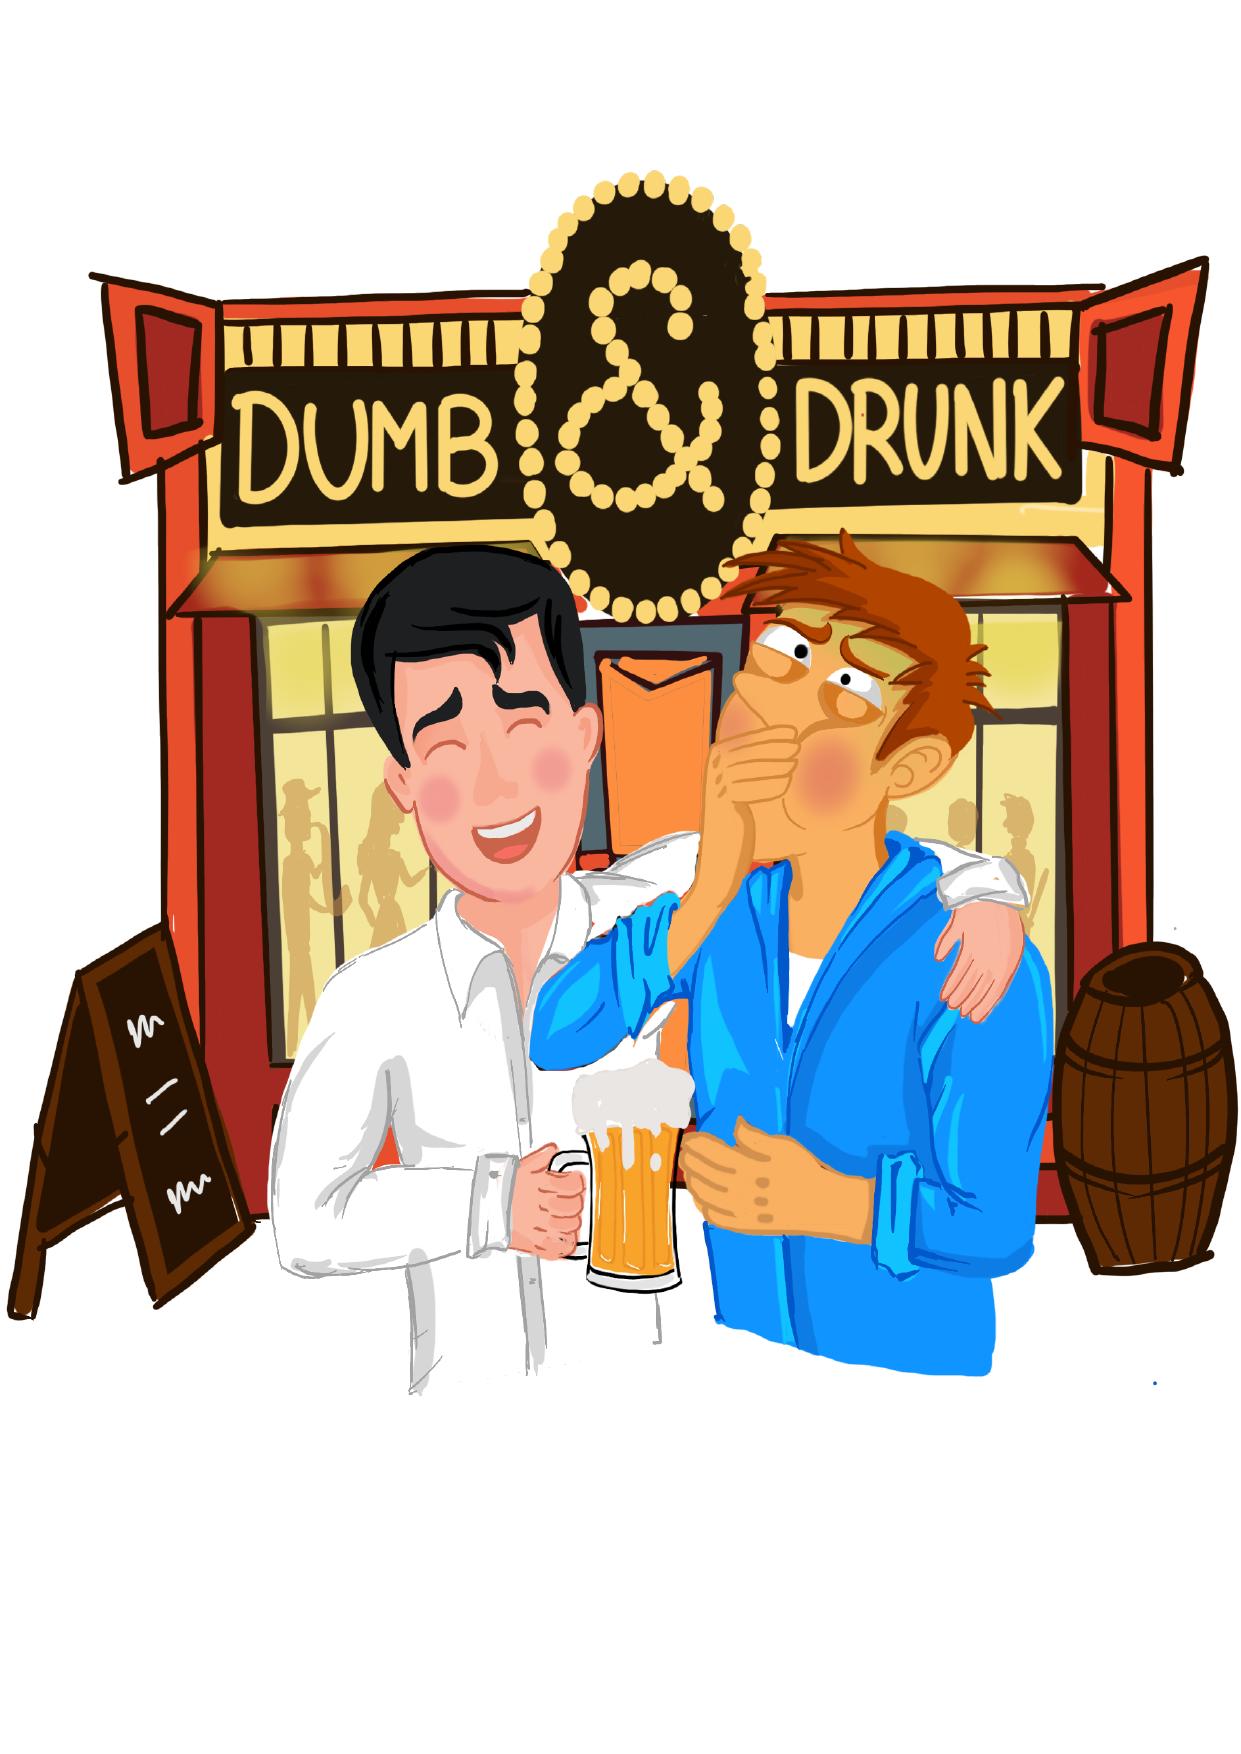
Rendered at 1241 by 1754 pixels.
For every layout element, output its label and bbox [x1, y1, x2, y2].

picture [0, 166, 1241, 1407]
